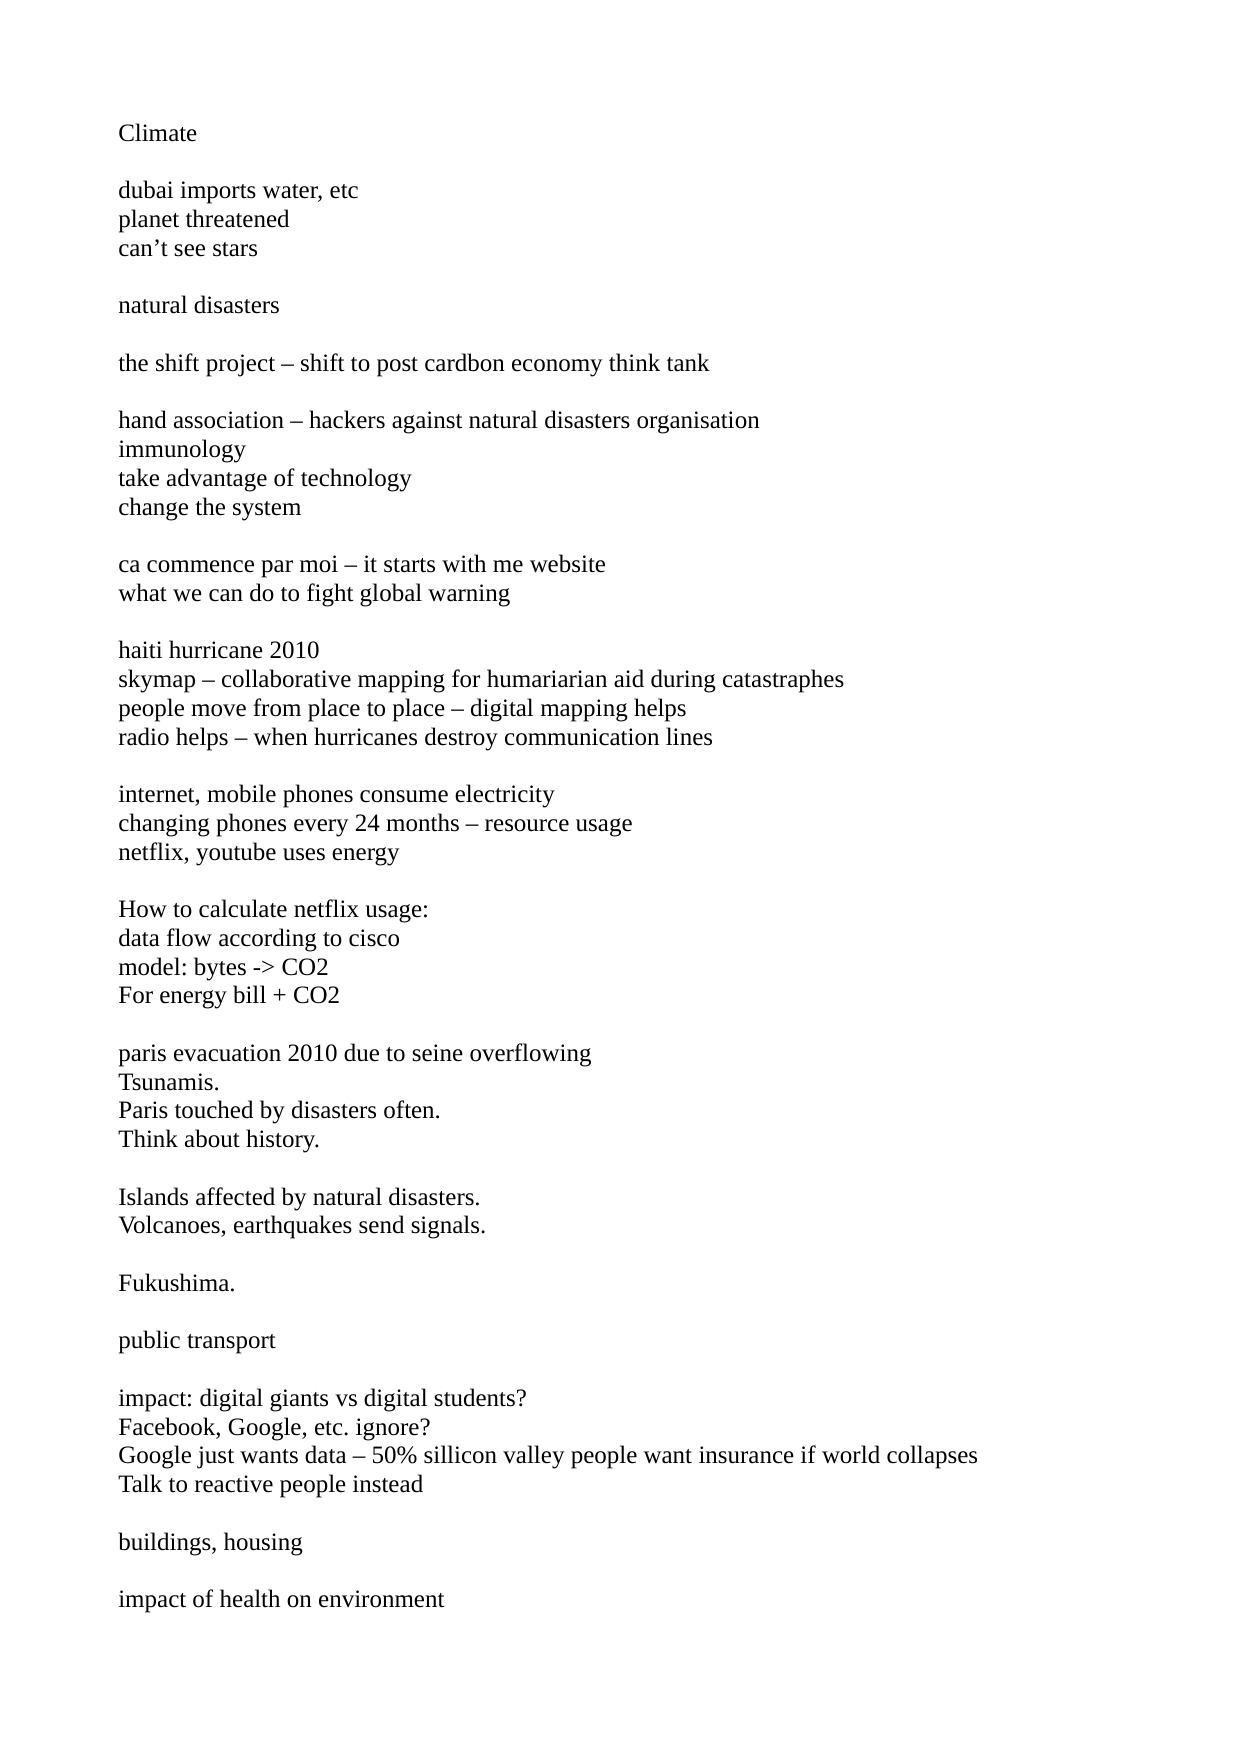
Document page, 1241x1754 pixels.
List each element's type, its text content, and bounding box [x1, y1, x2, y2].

text Facebook, Google, etc. ignore? [118, 1412, 1122, 1441]
text internet, mobile phones consume electricity [118, 779, 1122, 808]
text what we can do to fight global warning [118, 578, 1122, 607]
text Climate [118, 118, 1122, 147]
text Islands affected by natural disasters. [118, 1182, 1122, 1211]
text impact: digital giants vs digital students? [118, 1383, 1122, 1412]
text skymap – collaborative mapping for humariarian aid during catastraphes [118, 664, 1122, 693]
text data flow according to cisco [118, 923, 1122, 952]
text public transport [118, 1326, 1122, 1354]
text natural disasters [118, 291, 1122, 319]
text radio helps – when hurricanes destroy communication lines [118, 722, 1122, 751]
text Paris touched by disasters often. [118, 1096, 1122, 1124]
text hand association – hackers against natural disasters organisation [118, 406, 1122, 434]
text change the system [118, 492, 1122, 521]
text take advantage of technology [118, 463, 1122, 492]
text planet threatened [118, 204, 1122, 233]
text paris evacuation 2010 due to seine overflowing [118, 1038, 1122, 1067]
text Volcanoes, earthquakes send signals. [118, 1211, 1122, 1239]
text model: bytes -> CO2 [118, 952, 1122, 981]
text How to calculate netflix usage: [118, 894, 1122, 923]
text Google just wants data – 50% sillicon valley people want insurance if world collapses [118, 1441, 1122, 1469]
text changing phones every 24 months – resource usage [118, 808, 1122, 837]
text Tsunamis. [118, 1067, 1122, 1096]
text netflix, youtube uses energy [118, 837, 1122, 866]
text Think about history. [118, 1124, 1122, 1153]
text buildings, housing [118, 1527, 1122, 1556]
text the shift project – shift to post cardbon economy think tank [118, 348, 1122, 377]
text haiti hurricane 2010 [118, 636, 1122, 664]
text Talk to reactive people instead [118, 1469, 1122, 1498]
text For energy bill + CO2 [118, 981, 1122, 1009]
text immunology [118, 434, 1122, 463]
text ca commence par moi – it starts with me website [118, 549, 1122, 578]
text dubai imports water, etc [118, 176, 1122, 204]
text can’t see stars [118, 233, 1122, 262]
text people move from place to place – digital mapping helps [118, 693, 1122, 722]
text impact of health on environment [118, 1584, 1122, 1613]
text Fukushima. [118, 1268, 1122, 1297]
